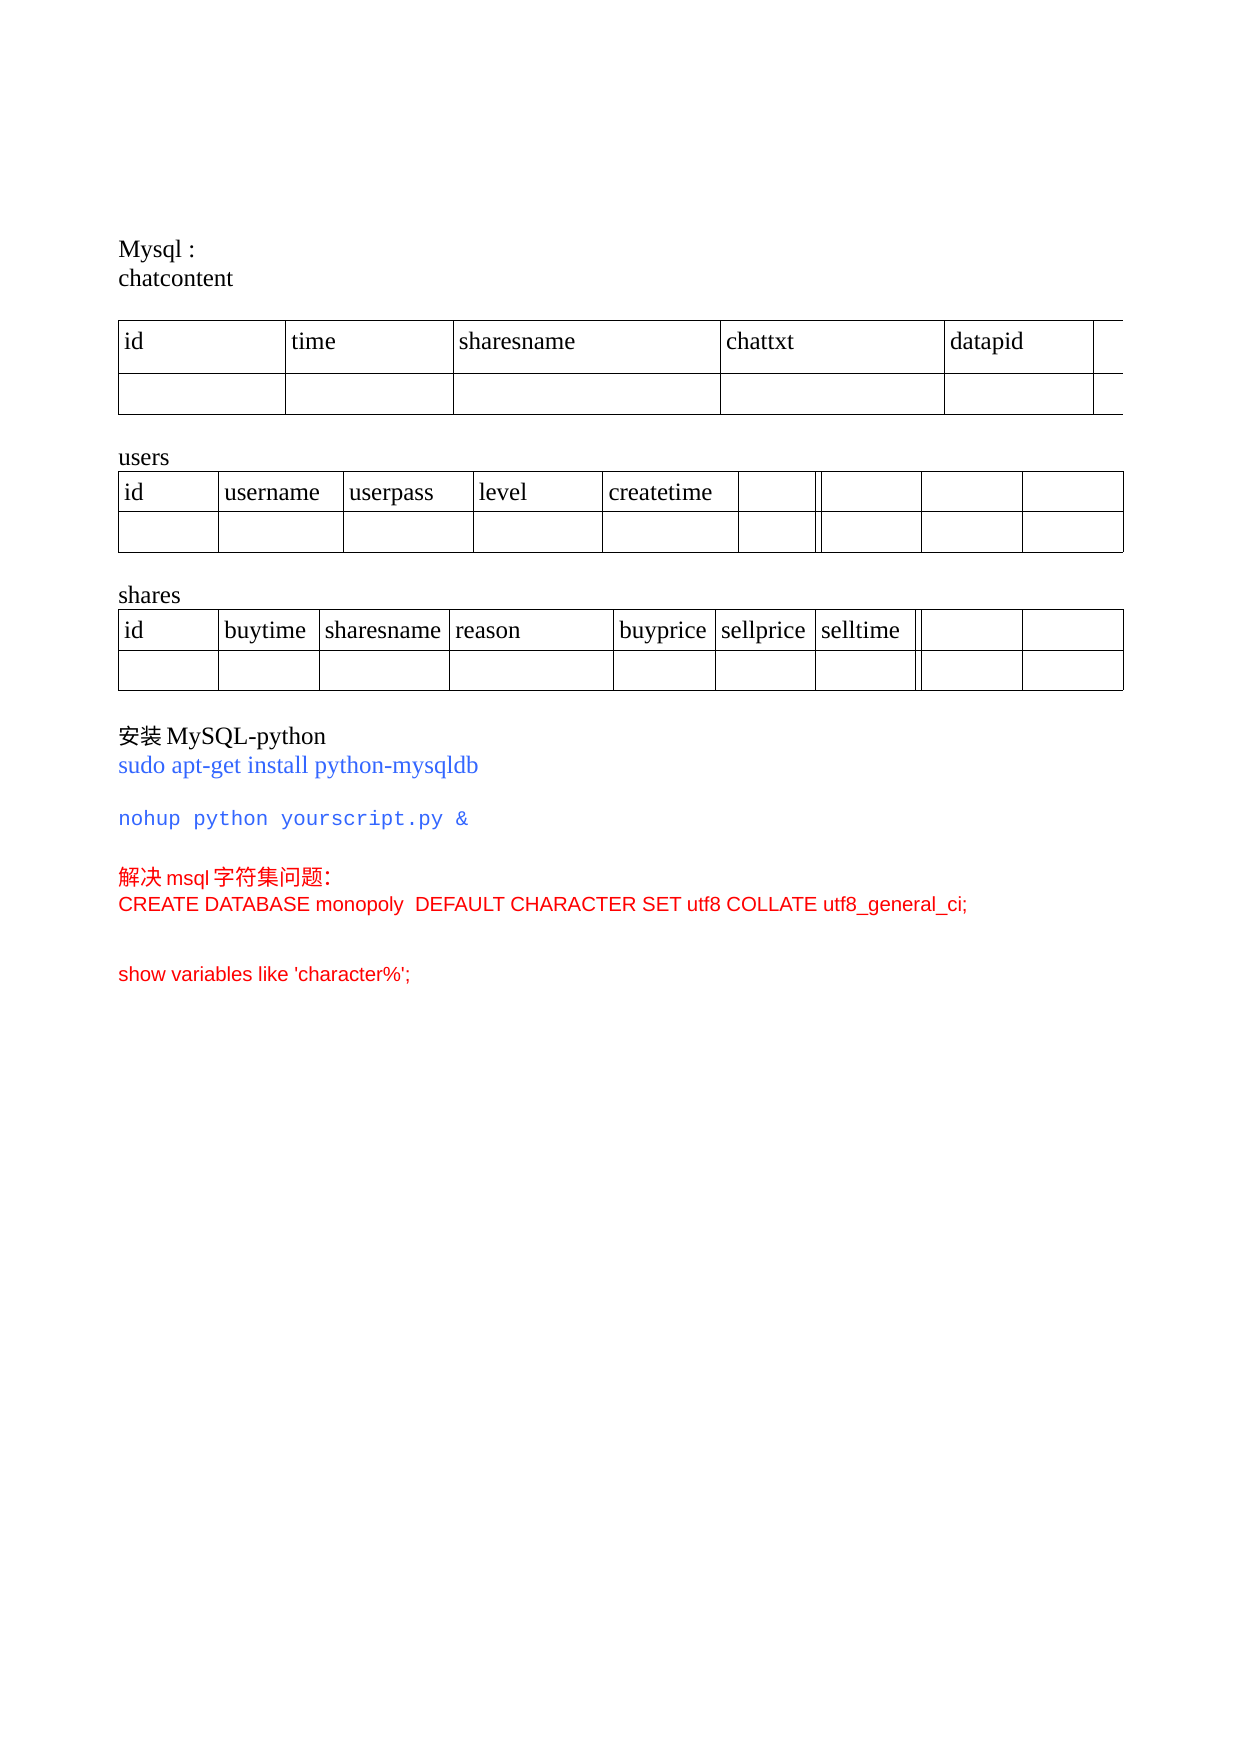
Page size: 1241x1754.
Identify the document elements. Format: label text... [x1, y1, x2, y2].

table_cell [922, 651, 1022, 690]
table_cell [721, 374, 944, 413]
table_cell [816, 512, 821, 552]
table_cell [716, 651, 815, 690]
table_header time [286, 321, 453, 373]
table_header username [219, 472, 343, 511]
table_header [922, 610, 1022, 650]
table_header buytime [219, 610, 319, 650]
table_header [916, 610, 921, 650]
table_header sellprice [716, 610, 815, 650]
table_cell [945, 374, 1093, 413]
table_header chattxt [721, 321, 944, 373]
table_header id [119, 610, 218, 650]
table_cell [320, 651, 449, 690]
table_header [1094, 321, 1123, 373]
table_header id [119, 472, 218, 511]
table_cell [603, 512, 738, 552]
text sudo apt-get install python-mysqldb [118, 751, 1122, 779]
table_cell [1023, 651, 1123, 690]
table_header id [119, 321, 285, 373]
text CREATE DATABASE monopoly DEFAULT CHARACTER SET utf8 COLLATE utf8_general_ci; [118, 892, 1122, 915]
table_cell [119, 374, 285, 413]
text show variables like 'character%'; [118, 962, 1122, 985]
table_header sharesname [454, 321, 720, 373]
table_cell [219, 651, 319, 690]
table_cell [922, 512, 1022, 552]
table_cell [454, 374, 720, 413]
table_cell [822, 512, 921, 552]
table_header [922, 472, 1022, 511]
table_header level [474, 472, 602, 511]
table_header [1023, 610, 1123, 650]
table_header reason [450, 610, 613, 650]
table_cell [816, 651, 915, 690]
table_cell [1094, 374, 1123, 413]
table_cell [119, 512, 218, 552]
table_header buyprice [614, 610, 715, 650]
text shares [118, 581, 1122, 609]
table_cell [450, 651, 613, 690]
text Mysql : [118, 234, 1122, 263]
table_header [816, 472, 821, 511]
text 解决msql字符集问题： [118, 860, 1122, 892]
table_cell [614, 651, 715, 690]
table_cell [1023, 512, 1123, 552]
table_cell [219, 512, 343, 552]
table_header sharesname [320, 610, 449, 650]
table_cell [119, 651, 218, 690]
text users [118, 442, 1122, 471]
table_cell [916, 651, 921, 690]
table_header userpass [344, 472, 473, 511]
table_header [739, 472, 815, 511]
text 安装MySQL-python [118, 719, 1122, 751]
table_cell [739, 512, 815, 552]
table_header [1023, 472, 1123, 511]
table_cell [344, 512, 473, 552]
text chatcontent [118, 263, 1122, 291]
table_cell [474, 512, 602, 552]
table_cell [286, 374, 453, 413]
table_header [822, 472, 921, 511]
table_header datapid [945, 321, 1093, 373]
text nohup python yourscript.py & [118, 808, 1122, 832]
table_header selltime [816, 610, 915, 650]
table_header createtime [603, 472, 738, 511]
